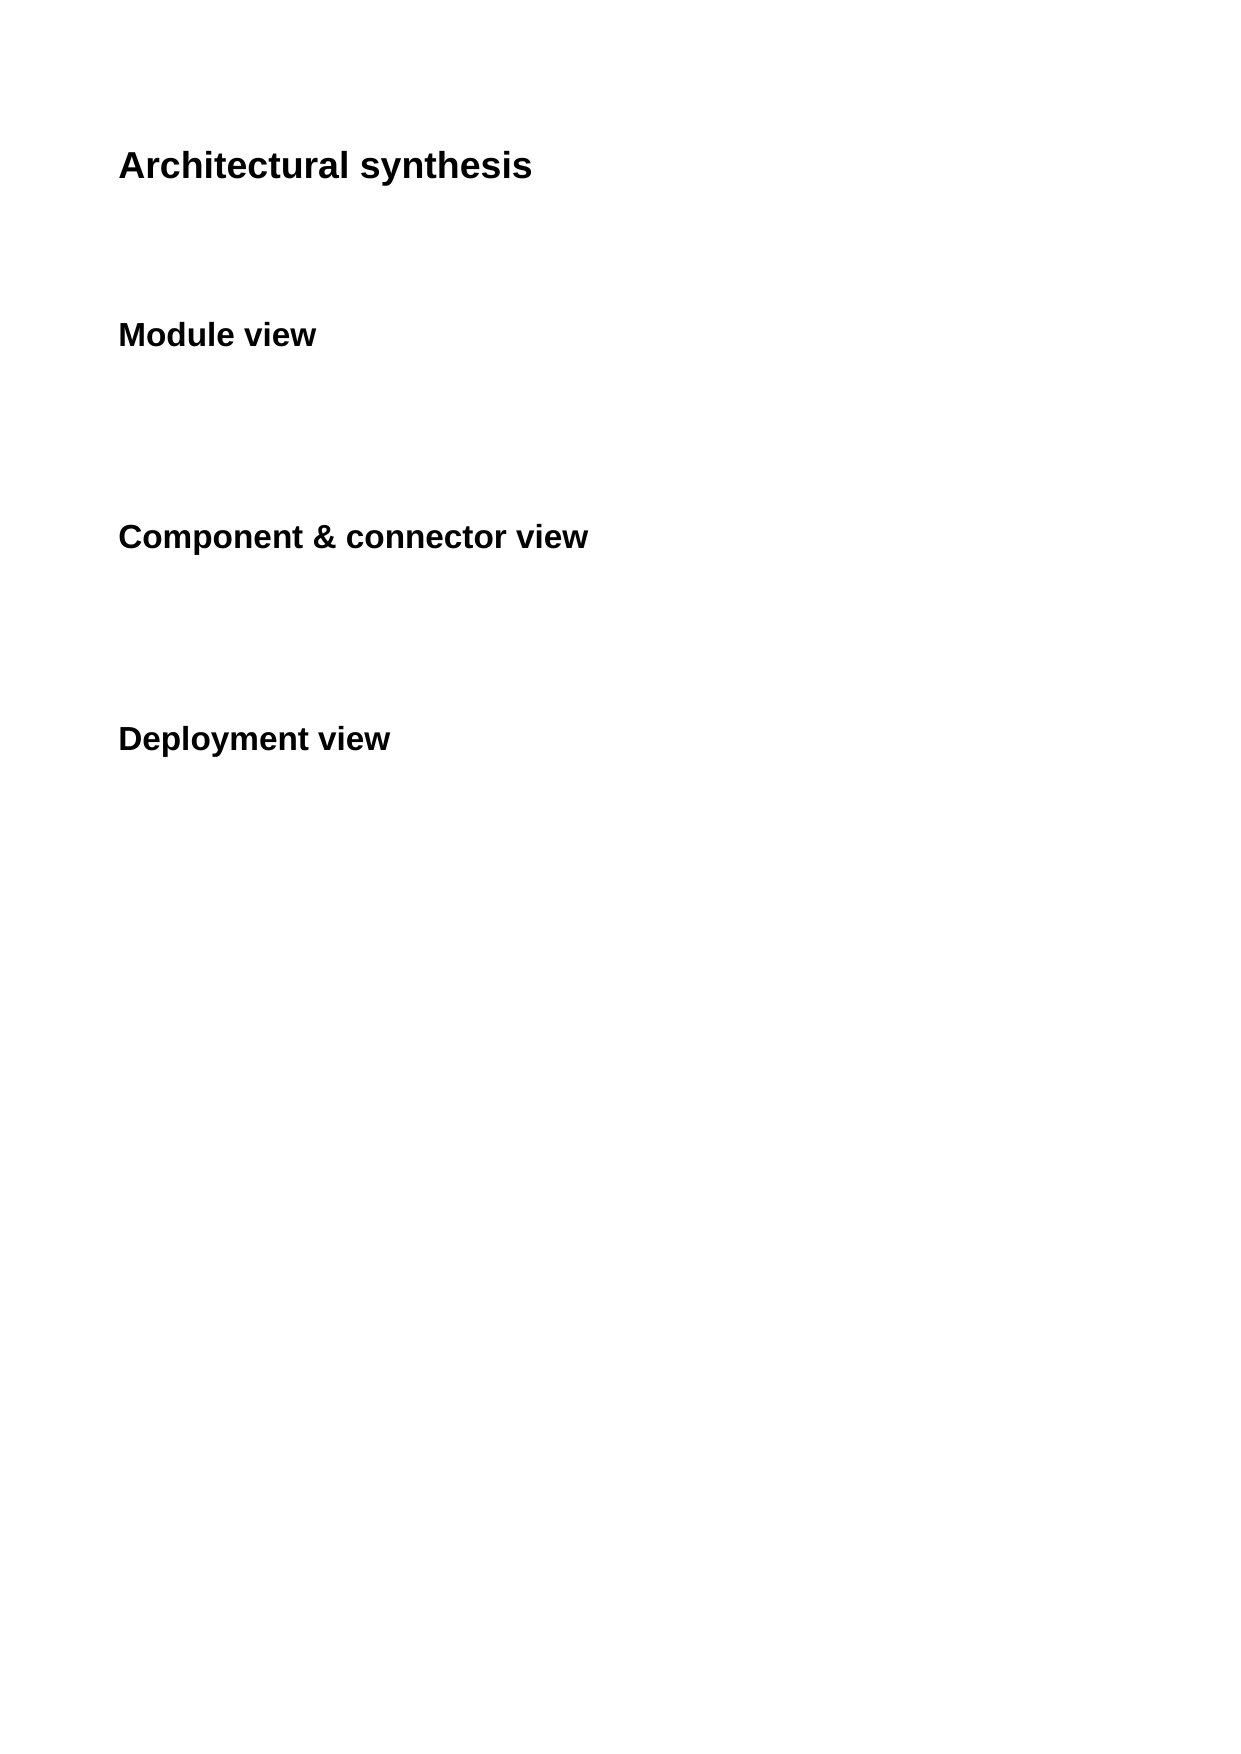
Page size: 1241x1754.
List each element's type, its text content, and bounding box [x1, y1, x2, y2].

subtitle Module view [118, 315, 1122, 353]
subtitle Deployment view [118, 719, 1122, 757]
subtitle Component & connector view [118, 517, 1122, 555]
subtitle Architectural synthesis [118, 143, 1122, 186]
